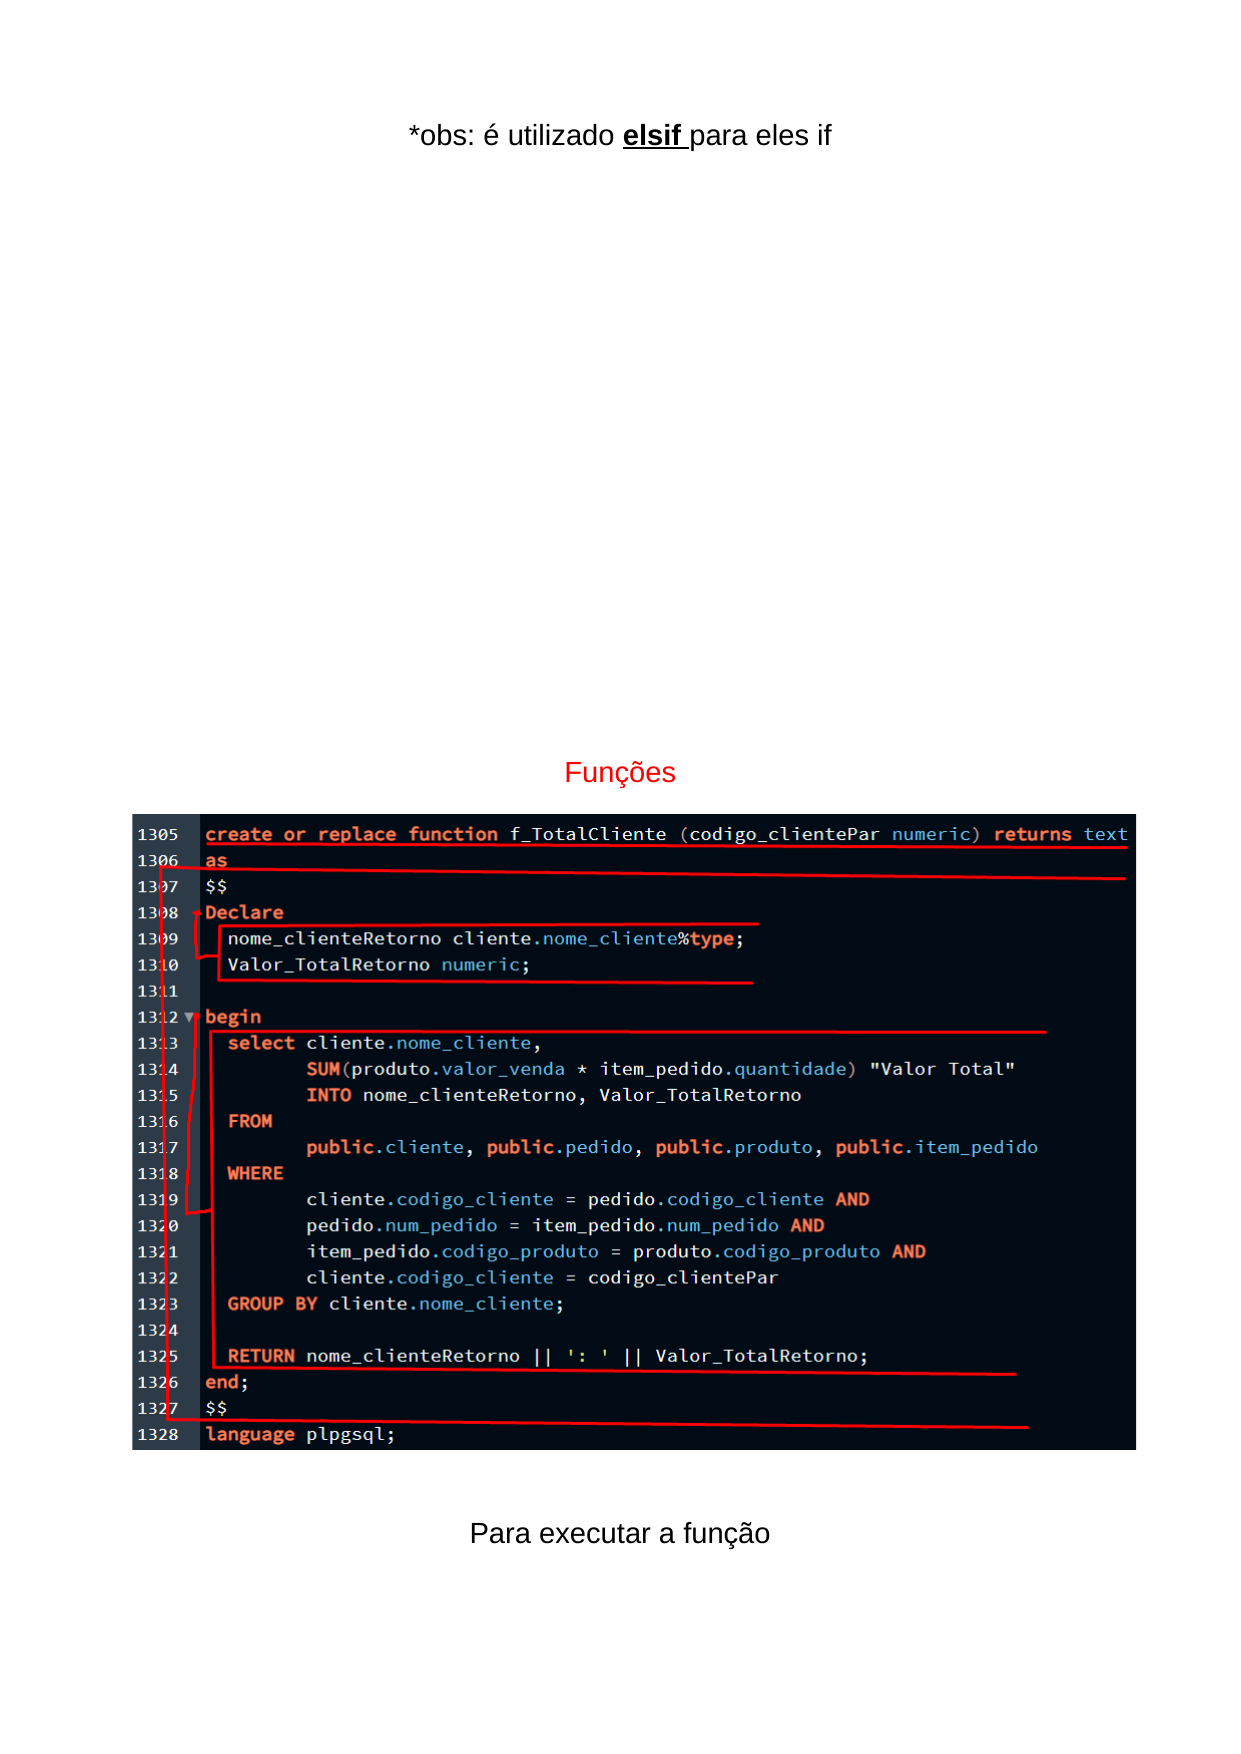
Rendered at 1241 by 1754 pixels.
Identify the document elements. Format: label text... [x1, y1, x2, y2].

text Para executar a função [118, 1516, 1122, 1550]
picture [132, 814, 1137, 1450]
text Funções [118, 755, 1122, 789]
text *obs: é utilizado elsif para eles if [118, 118, 1122, 152]
